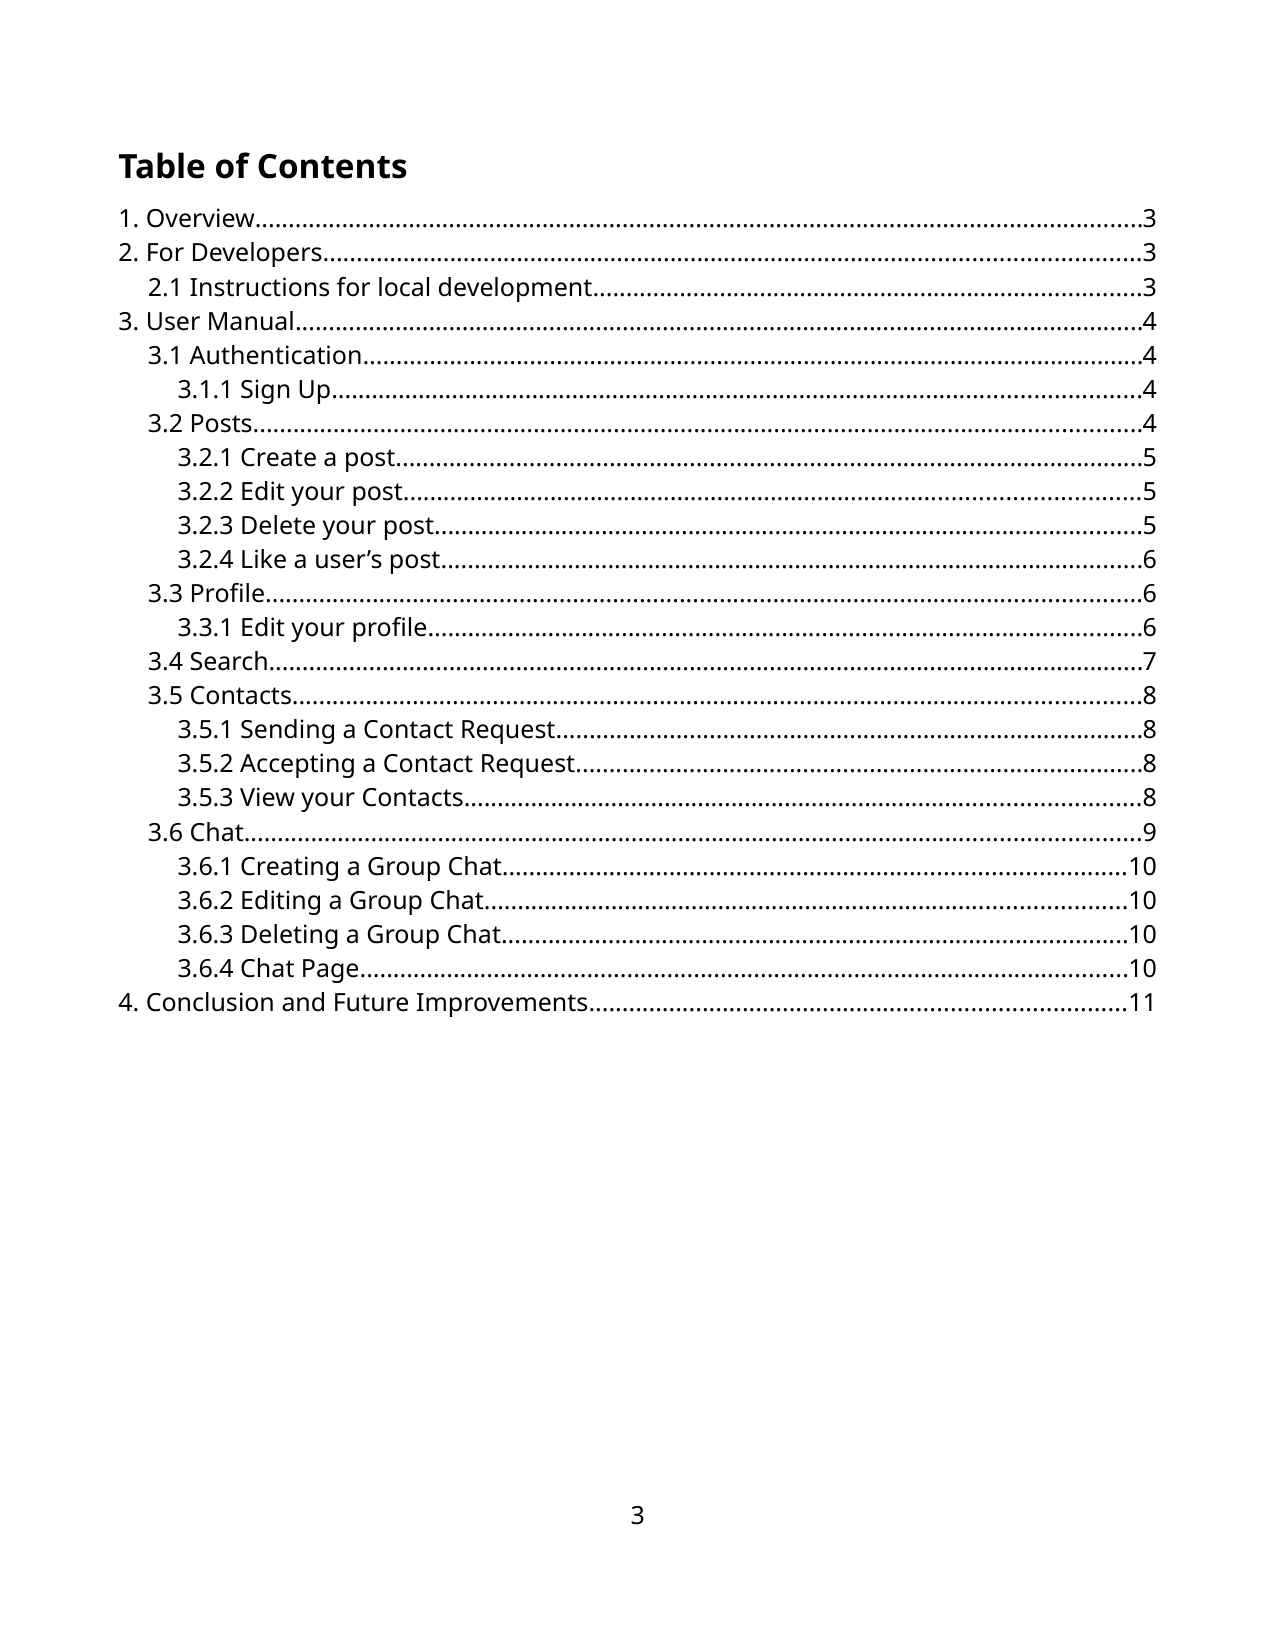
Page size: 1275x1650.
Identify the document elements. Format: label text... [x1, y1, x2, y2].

text 3.6.3 Deleting a Group Chat 10 [177, 916, 1157, 950]
text 3. User Manual 4 [118, 303, 1157, 337]
text 3.5 Contacts 8 [148, 678, 1157, 712]
text 3.4 Search 7 [148, 644, 1157, 678]
text 3.3.1 Edit your profile 6 [177, 610, 1157, 644]
text 3.5.1 Sending a Contact Request 8 [177, 712, 1157, 746]
text 3.1 Authentication 4 [148, 337, 1157, 371]
text 2.1 Instructions for local development 3 [148, 269, 1157, 303]
text 3.2.1 Create a post 5 [177, 439, 1157, 473]
text 3.2.3 Delete your post 5 [177, 508, 1157, 542]
text 3.6.2 Editing a Group Chat 10 [177, 882, 1157, 916]
text 3.5.2 Accepting a Contact Request 8 [177, 746, 1157, 780]
text 3.2.4 Like a user’s post 6 [177, 542, 1157, 576]
subtitle Table of Contents [118, 143, 1157, 188]
text 1. Overview 3 [118, 201, 1157, 235]
text 3.6.4 Chat Page 10 [177, 950, 1157, 984]
text 3.2 Posts 4 [148, 405, 1157, 439]
text 3.6 Chat 9 [148, 814, 1157, 848]
text 3.1.1 Sign Up 4 [177, 371, 1157, 405]
text 3.5.3 View your Contacts 8 [177, 780, 1157, 814]
text 3.2.2 Edit your post 5 [177, 473, 1157, 508]
text 3.3 Profile 6 [148, 576, 1157, 610]
text 2. For Developers 3 [118, 235, 1157, 269]
text 4. Conclusion and Future Improvements 11 [118, 984, 1157, 1018]
text 3.6.1 Creating a Group Chat 10 [177, 848, 1157, 882]
